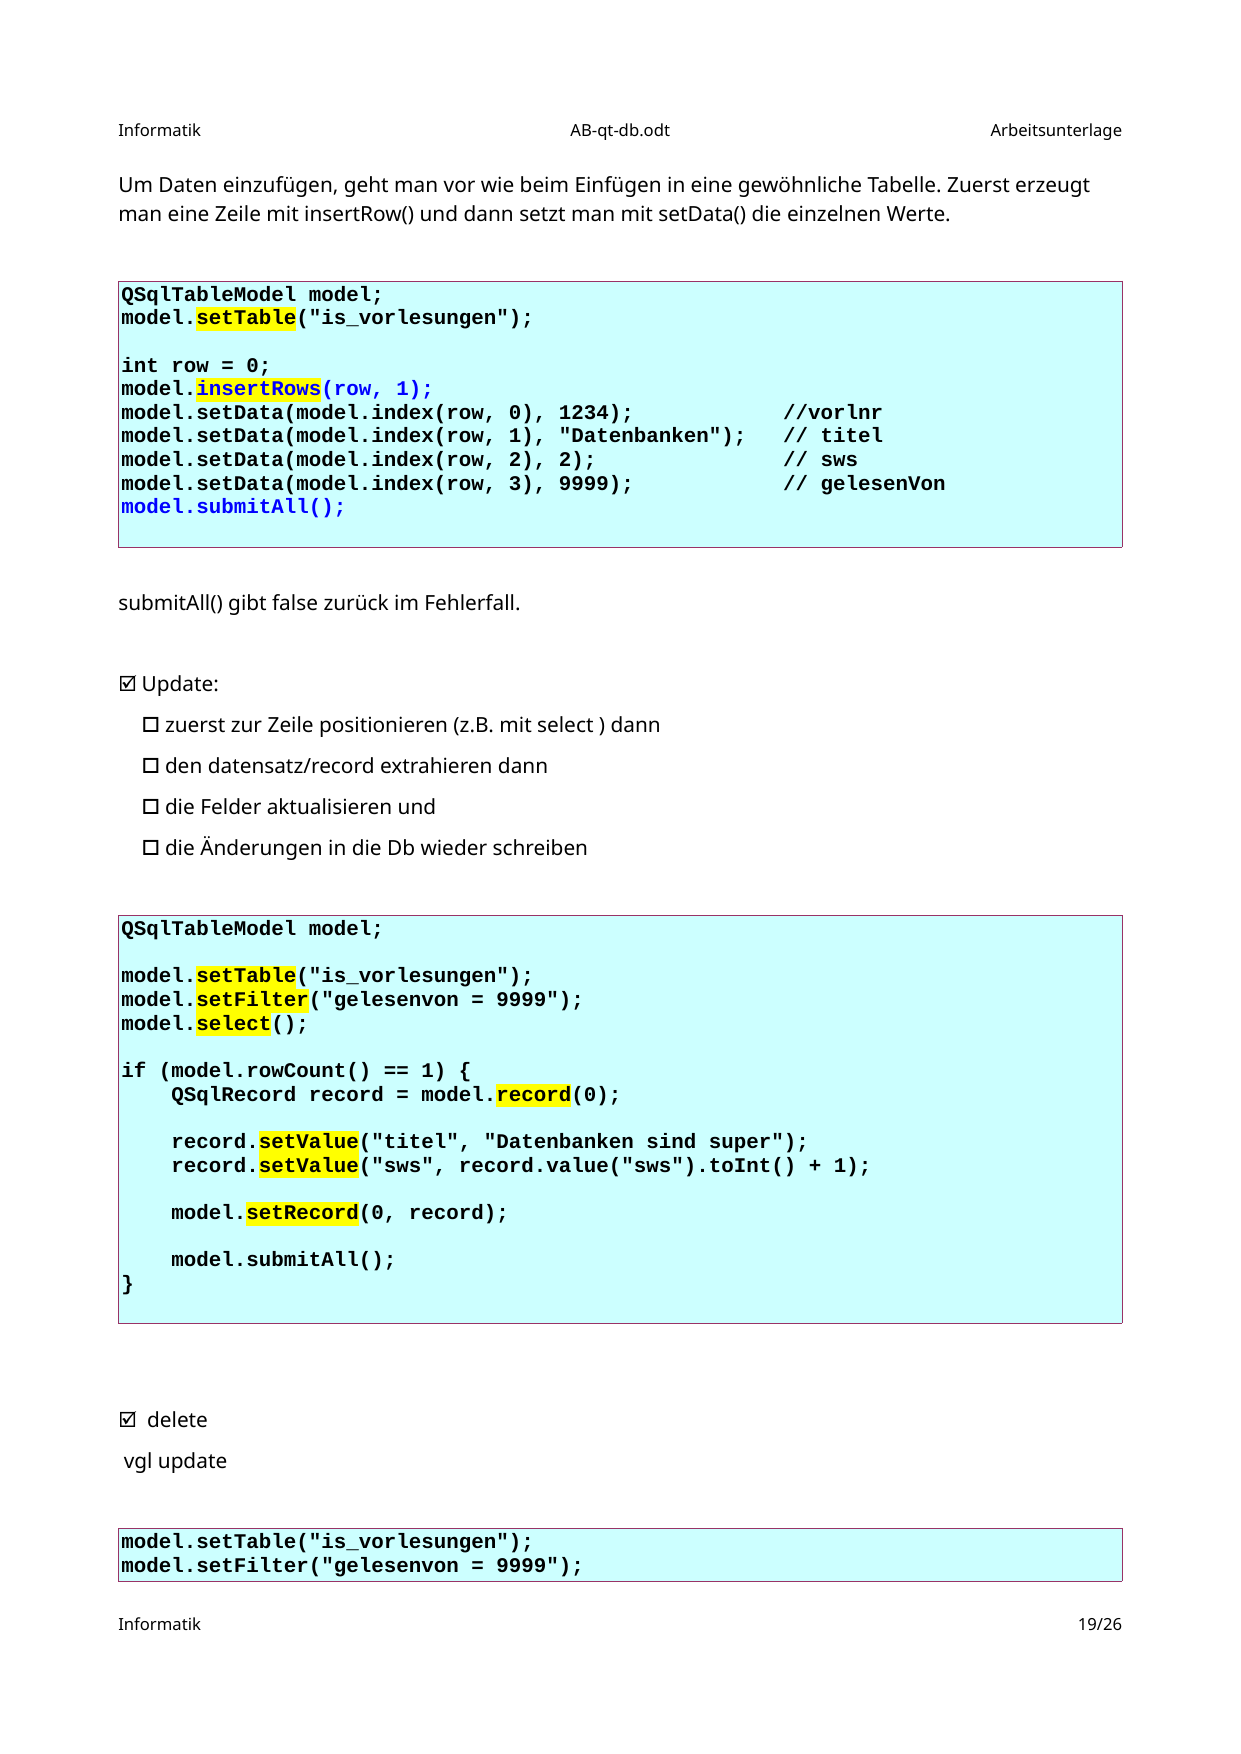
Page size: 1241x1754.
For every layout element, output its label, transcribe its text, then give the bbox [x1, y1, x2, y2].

text QSqlRecord record = model.record(0); [119, 1081, 1122, 1104]
text model.select(); [119, 1010, 1122, 1033]
text model.submitAll(); [119, 493, 1122, 517]
text Um Daten einzufügen, geht man vor wie beim Einfügen in eine gewöhnliche Tabelle. Zuerst erzeugt man eine Zeile mit insertRow() und dann setzt man mit setData() die einzelnen Werte. [118, 170, 1122, 227]
text model.setTable("is_vorlesungen"); [119, 304, 1122, 328]
text int row = 0; [119, 352, 1122, 375]
text model.setTable("is_vorlesungen"); [119, 962, 1122, 986]
list delete [118, 1405, 1122, 1433]
list den datensatz/record extrahieren dann [141, 751, 1122, 780]
text record.setValue("sws", record.value("sws").toInt() + 1); [119, 1152, 1122, 1175]
text QSqlTableModel model; [119, 282, 1122, 304]
text if (model.rowCount() == 1) { [119, 1057, 1122, 1081]
list die Änderungen in die Db wieder schreiben [141, 833, 1122, 862]
text QSqlTableModel model; [119, 916, 1122, 939]
text model.setData(model.index(row, 0), 1234); //vorlnr [119, 399, 1122, 422]
list die Felder aktualisieren und [141, 792, 1122, 821]
text } [119, 1270, 1122, 1293]
text model.setFilter("gelesenvon = 9999"); [119, 986, 1122, 1010]
text model.setData(model.index(row, 1), "Datenbanken"); // titel [119, 422, 1122, 446]
text model.setRecord(0, record); [119, 1199, 1122, 1223]
list zuerst zur Zeile positionieren (z.B. mit select ) dann [141, 711, 1122, 739]
text vgl update [118, 1446, 1122, 1474]
text model.setData(model.index(row, 3), 9999); // gelesenVon [119, 470, 1122, 493]
text submitAll() gibt false zurück im Fehlerfall. [118, 588, 1122, 616]
text model.insertRows(row, 1); [119, 375, 1122, 399]
list Update: [118, 669, 1122, 698]
text model.submitAll(); [119, 1246, 1122, 1270]
text model.setFilter("gelesenvon = 9999"); [119, 1552, 1122, 1581]
text model.setData(model.index(row, 2), 2); // sws [119, 446, 1122, 470]
text record.setValue("titel", "Datenbanken sind super"); [119, 1128, 1122, 1152]
text model.setTable("is_vorlesungen"); [119, 1529, 1122, 1552]
